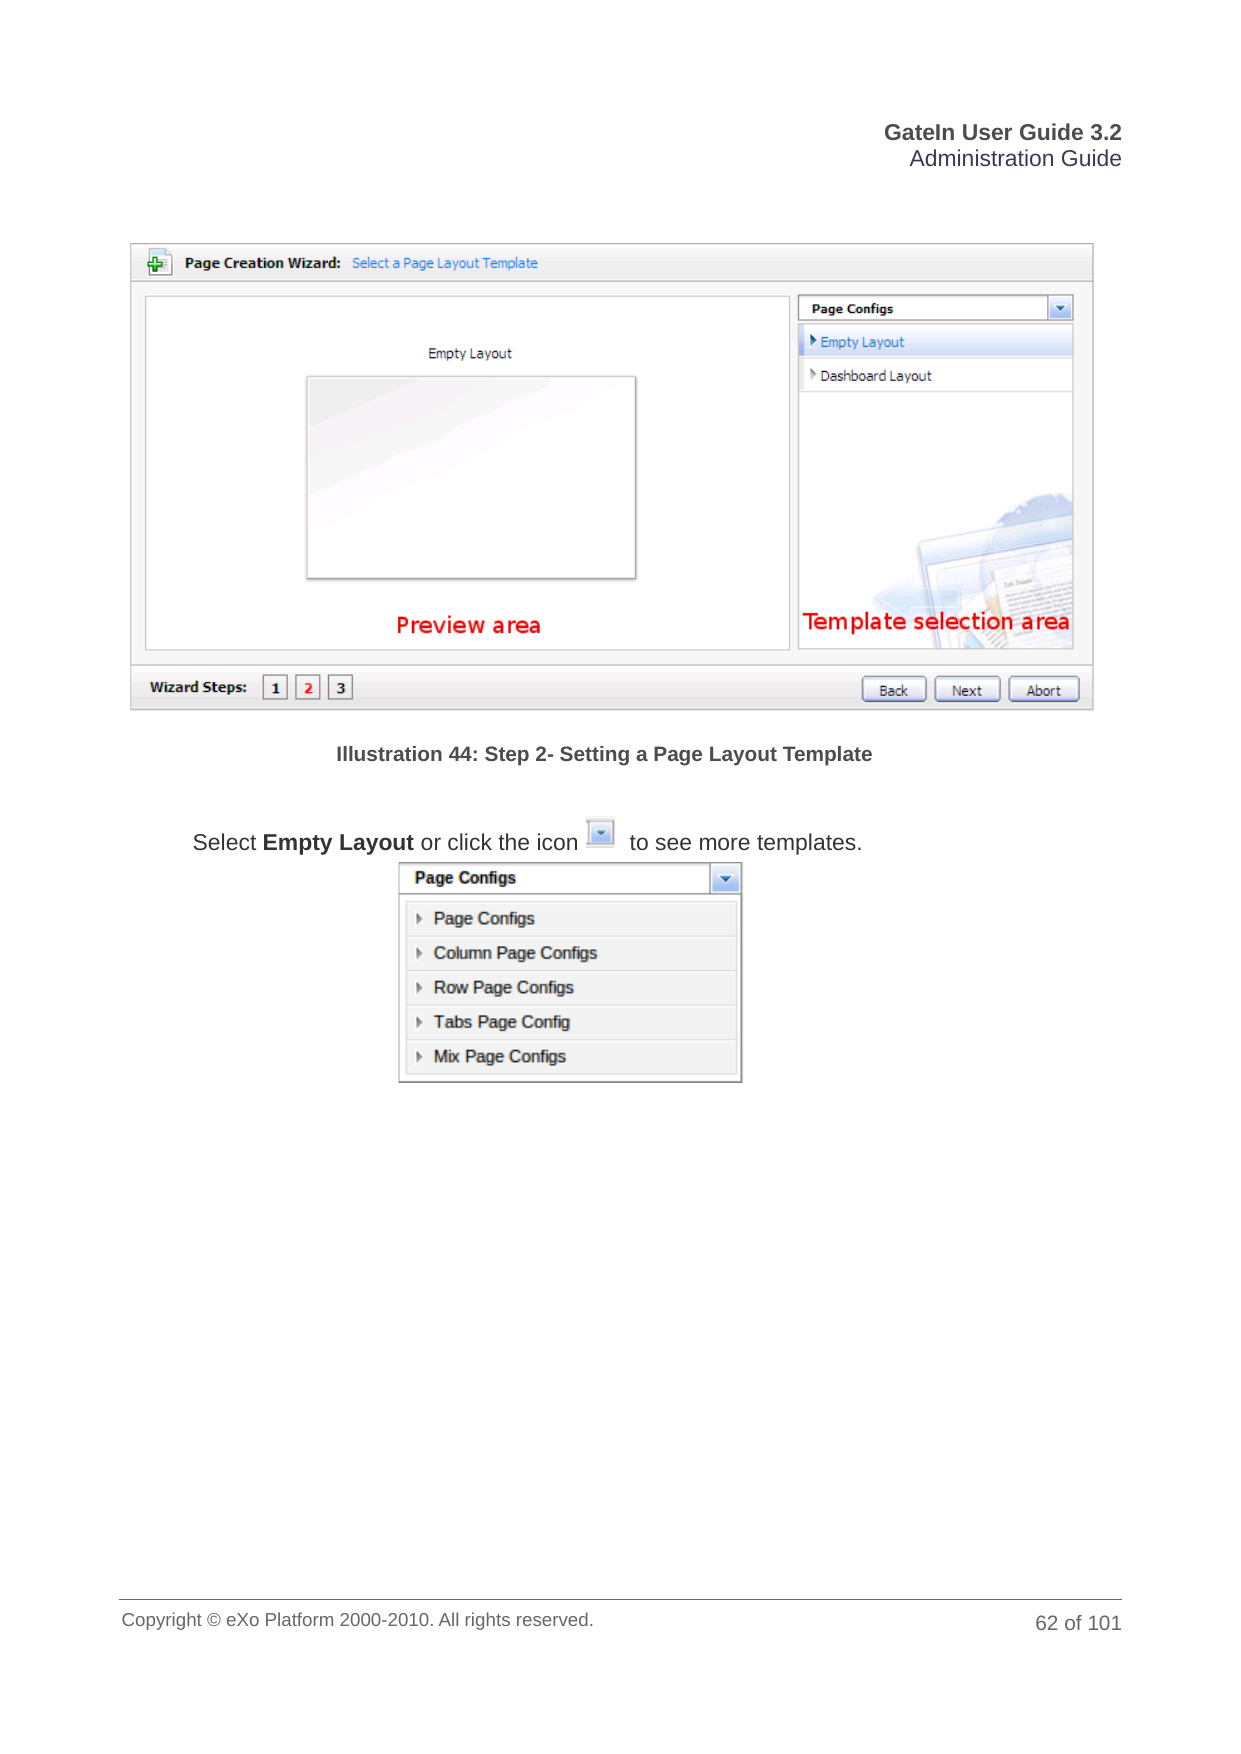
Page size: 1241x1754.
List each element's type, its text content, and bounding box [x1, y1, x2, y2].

picture [130, 243, 1095, 711]
text Select Empty Layout or click the icon to see more templates. [192, 809, 1122, 855]
picture [398, 862, 744, 1083]
text Illustration 44: Step 2- Setting a Page Layout Template [122, 318, 1087, 766]
picture [585, 816, 616, 848]
